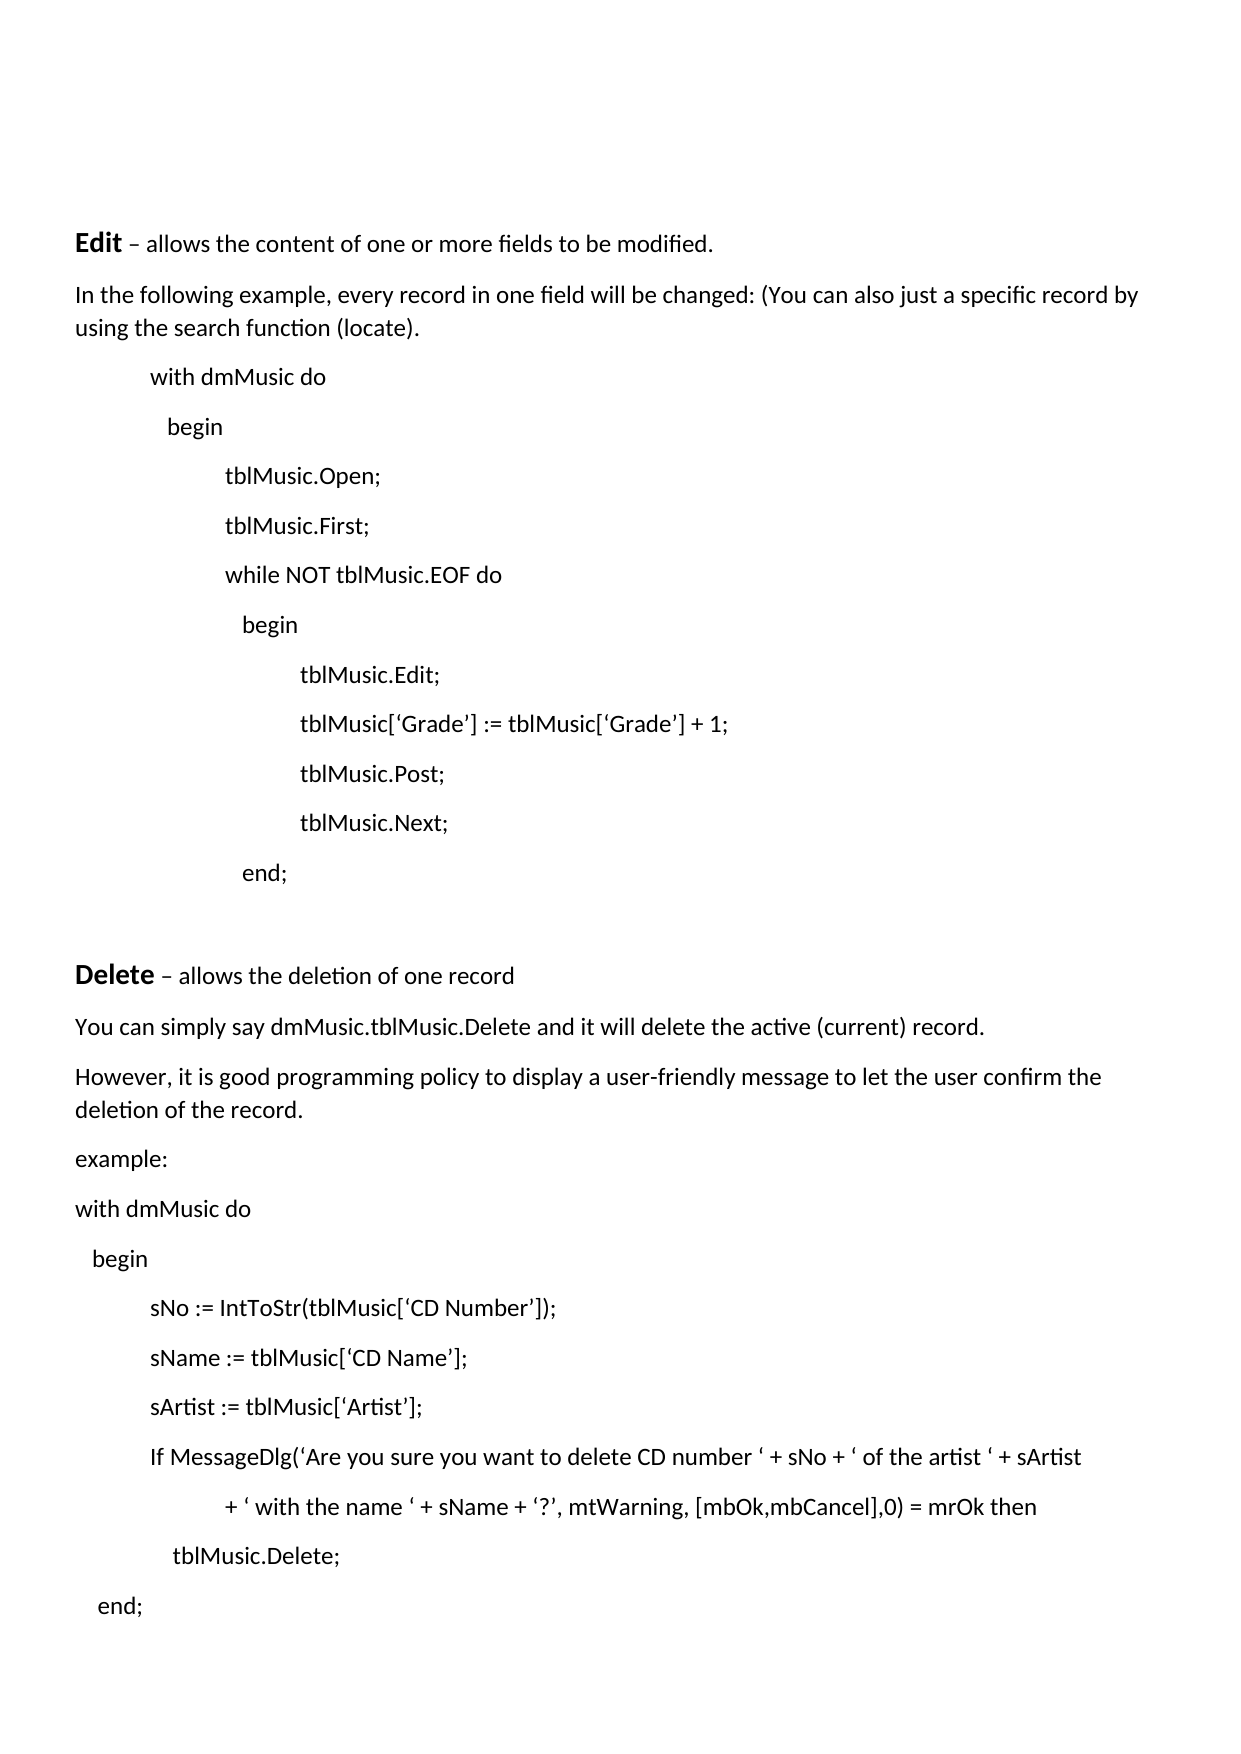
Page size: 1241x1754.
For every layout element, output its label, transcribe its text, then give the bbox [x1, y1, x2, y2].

text with dmMusic do [75, 361, 1165, 392]
text begin [75, 609, 1165, 640]
text + ‘ with the name ‘ + sName + ‘?’, mtWarning, [mbOk,mbCancel],0) = mrOk then [75, 1491, 1165, 1521]
text In the following example, every record in one field will be changed: (You can also just a specific record by using the search function (locate). [75, 279, 1165, 342]
text sNo := IntToStr(tblMusic[‘CD Number’]); [75, 1292, 1165, 1323]
text example: [75, 1143, 1165, 1174]
text tblMusic.Post; [75, 758, 1165, 788]
text tblMusic.First; [75, 510, 1165, 541]
text begin [75, 1243, 1165, 1273]
text Edit – allows the content of one or more fields to be modified. [75, 224, 1165, 259]
text You can simply say dmMusic.tblMusic.Delete and it will delete the active (current) record. [75, 1011, 1165, 1042]
text while NOT tblMusic.EOF do [75, 560, 1165, 590]
text tblMusic.Delete; [75, 1540, 1165, 1571]
text tblMusic[‘Grade’] := tblMusic[‘Grade’] + 1; [75, 708, 1165, 739]
text sArtist := tblMusic[‘Artist’]; [75, 1391, 1165, 1422]
text end; [75, 857, 1165, 888]
text If MessageDlg(‘Are you sure you want to delete CD number ‘ + sNo + ‘ of the artist ‘ + sArtist [75, 1441, 1165, 1472]
text end; [75, 1590, 1165, 1620]
text tblMusic.Next; [75, 808, 1165, 838]
text sName := tblMusic[‘CD Name’]; [75, 1342, 1165, 1372]
text However, it is good programming policy to display a user-friendly message to let the user confirm the deletion of the record. [75, 1061, 1165, 1124]
text tblMusic.Open; [75, 461, 1165, 491]
text begin [75, 411, 1165, 441]
text Delete – allows the deletion of one record [75, 956, 1165, 992]
text tblMusic.Edit; [75, 659, 1165, 689]
text with dmMusic do [75, 1193, 1165, 1224]
